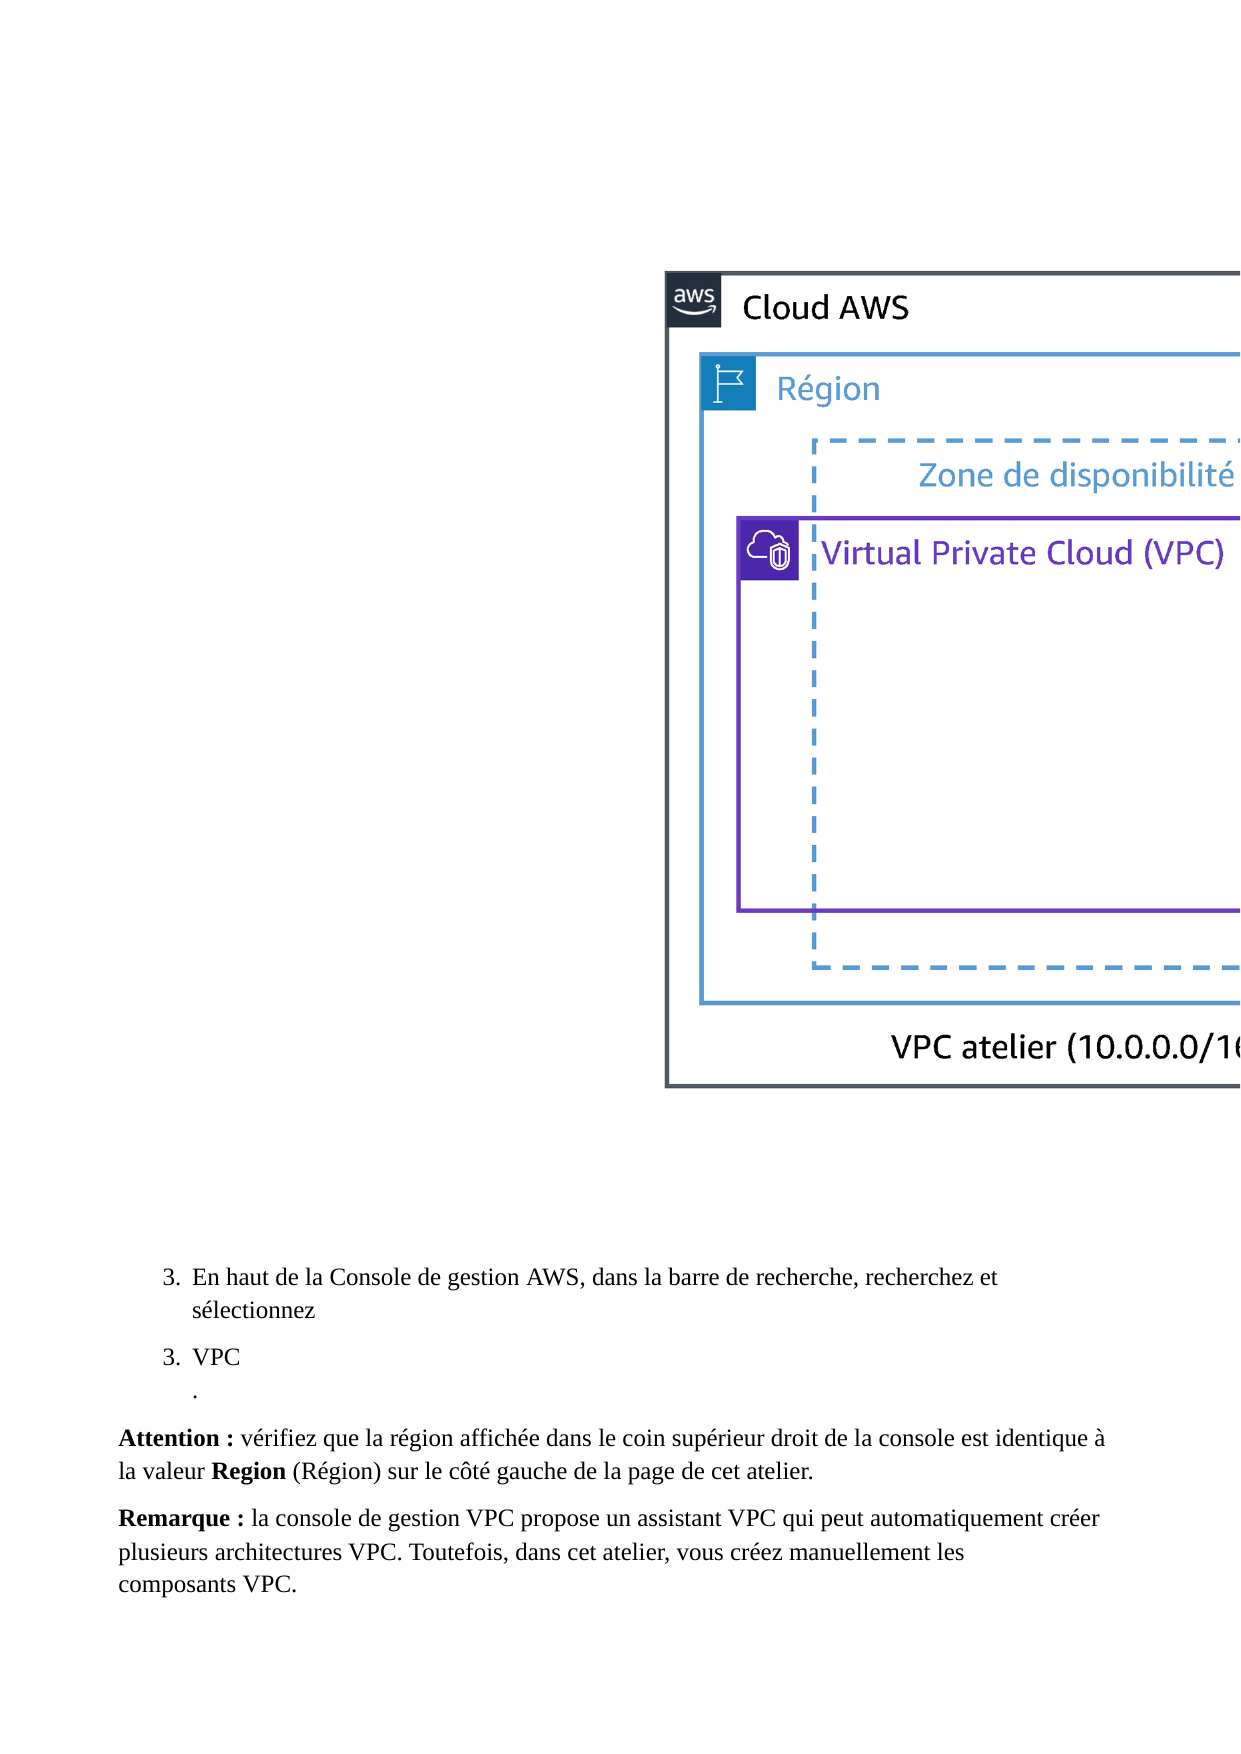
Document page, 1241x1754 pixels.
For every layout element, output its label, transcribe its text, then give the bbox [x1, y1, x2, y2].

list . [162, 1375, 1122, 1404]
text Attention : vérifiez que la région affichée dans le coin supérieur droit de la console est identique à la valeur Region (Région) sur le côté gauche de la page de cet atelier. [118, 1423, 1122, 1485]
list VPC [162, 1342, 1122, 1371]
picture [118, 118, 1241, 1243]
list En haut de la Console de gestion AWS, dans la barre de recherche, recherchez et sélectionnez [162, 1262, 1122, 1323]
text Remarque : la console de gestion VPC propose un assistant VPC qui peut automatiquement créer plusieurs architectures VPC. Toutefois, dans cet atelier, vous créez manuellement les composants VPC. [118, 1503, 1122, 1598]
